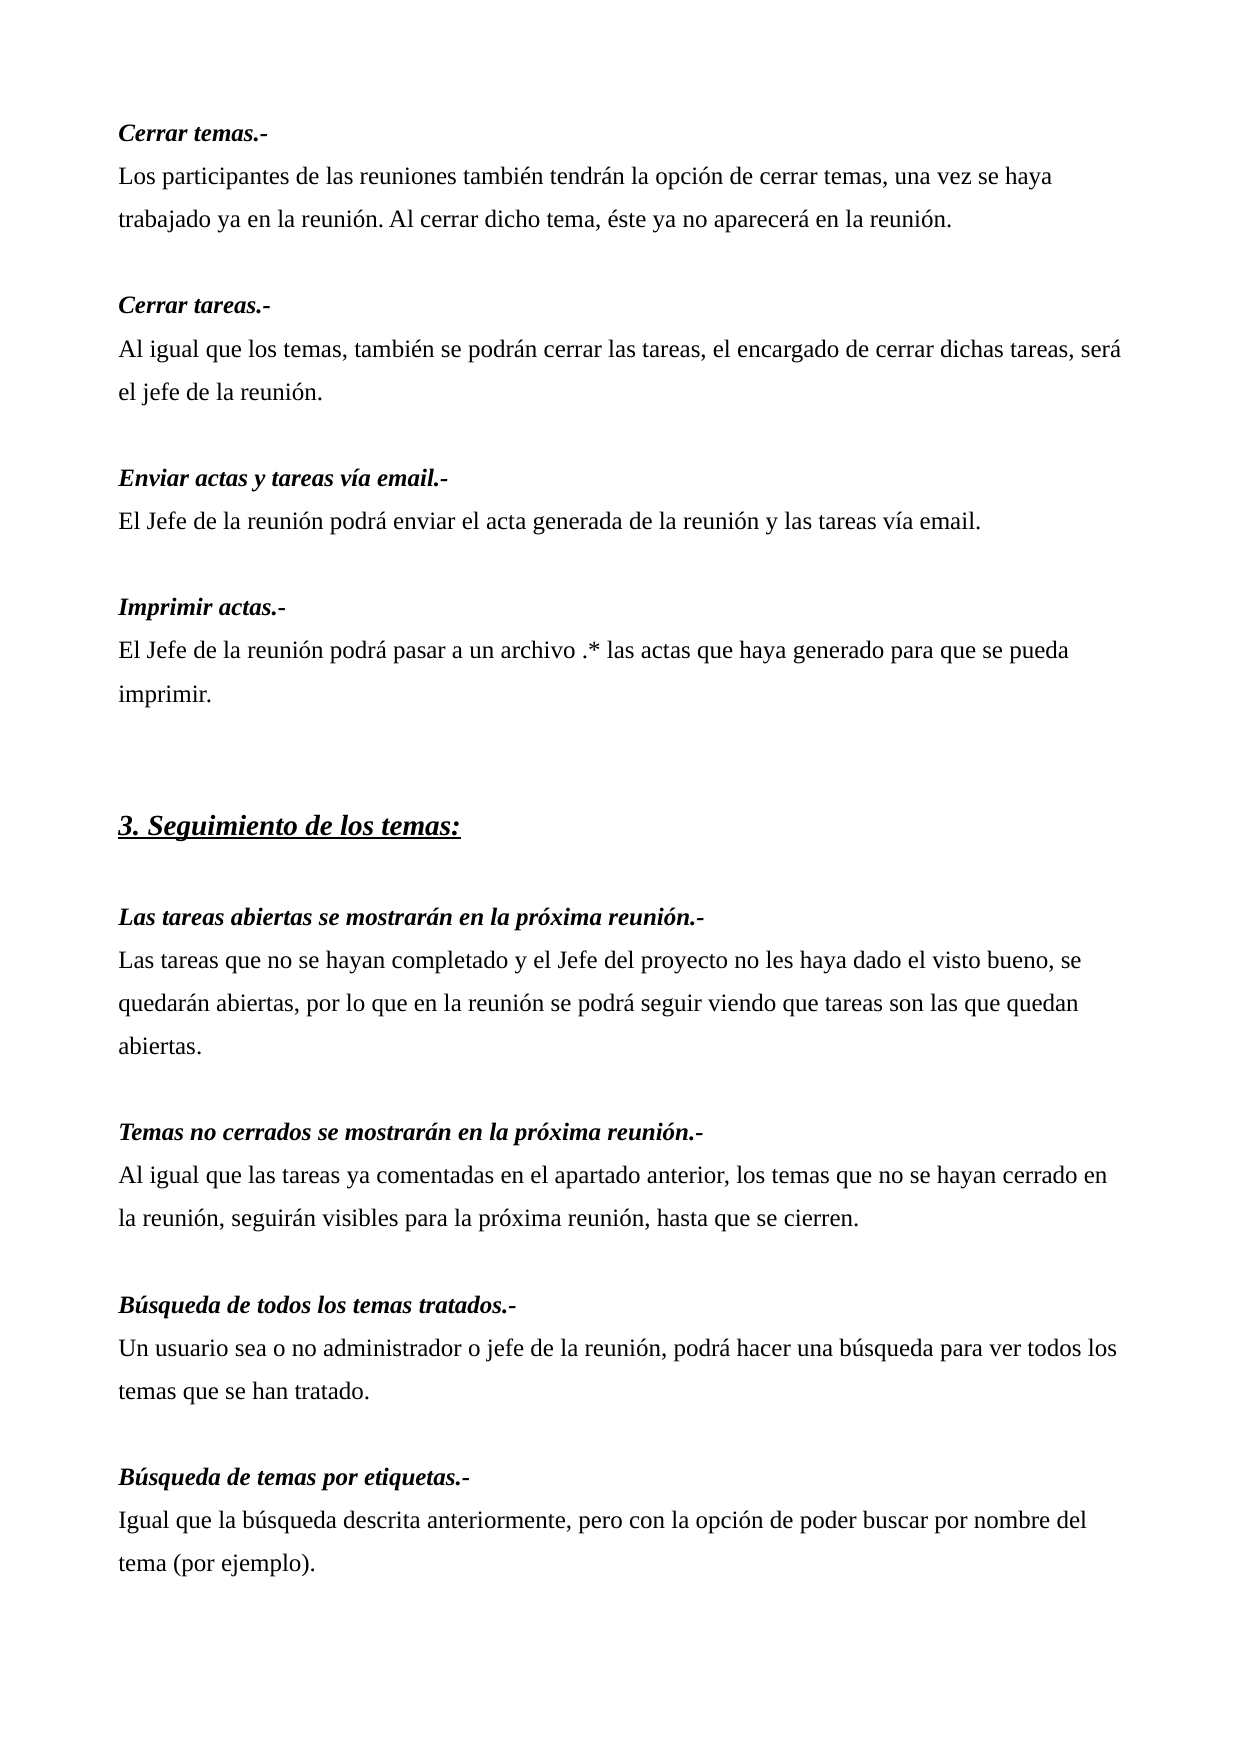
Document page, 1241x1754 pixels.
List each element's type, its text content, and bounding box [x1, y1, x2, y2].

text Al igual que las tareas ya comentadas en el apartado anterior, los temas que no se hayan cerrado en la reunión, seguirán visibles para la próxima reunión, hasta que se cierren. [118, 1160, 1122, 1232]
text Un usuario sea o no administrador o jefe de la reunión, podrá hacer una búsqueda para ver todos los temas que se han tratado. [118, 1333, 1122, 1405]
text Temas no cerrados se mostrarán en la próxima reunión.- [118, 1117, 1122, 1146]
text Imprimir actas.- [118, 592, 1122, 621]
text El Jefe de la reunión podrá pasar a un archivo .* las actas que haya generado para que se pueda imprimir. [118, 636, 1122, 707]
text Enviar actas y tareas vía email.- [118, 463, 1122, 492]
text Las tareas abiertas se mostrarán en la próxima reunión.- [118, 902, 1122, 930]
text Búsqueda de todos los temas tratados.- [118, 1290, 1122, 1318]
text Los participantes de las reuniones también tendrán la opción de cerrar temas, una vez se haya trabajado ya en la reunión. Al cerrar dicho tema, éste ya no aparecerá en la reunión. [118, 161, 1122, 233]
text Cerrar tareas.- [118, 291, 1122, 319]
text Al igual que los temas, también se podrán cerrar las tareas, el encargado de cerrar dichas tareas, será el jefe de la reunión. [118, 334, 1122, 406]
text Las tareas que no se hayan completado y el Jefe del proyecto no les haya dado el visto bueno, se quedarán abiertas, por lo que en la reunión se podrá seguir viendo que tareas son las que quedan abiertas. [118, 945, 1122, 1060]
text 3. Seguimiento de los temas: [118, 808, 1122, 842]
text Búsqueda de temas por etiquetas.- [118, 1462, 1122, 1491]
text Cerrar temas.- [118, 118, 1122, 147]
text Igual que la búsqueda descrita anteriormente, pero con la opción de poder buscar por nombre del tema (por ejemplo). [118, 1505, 1122, 1577]
text El Jefe de la reunión podrá enviar el acta generada de la reunión y las tareas vía email. [118, 506, 1122, 535]
